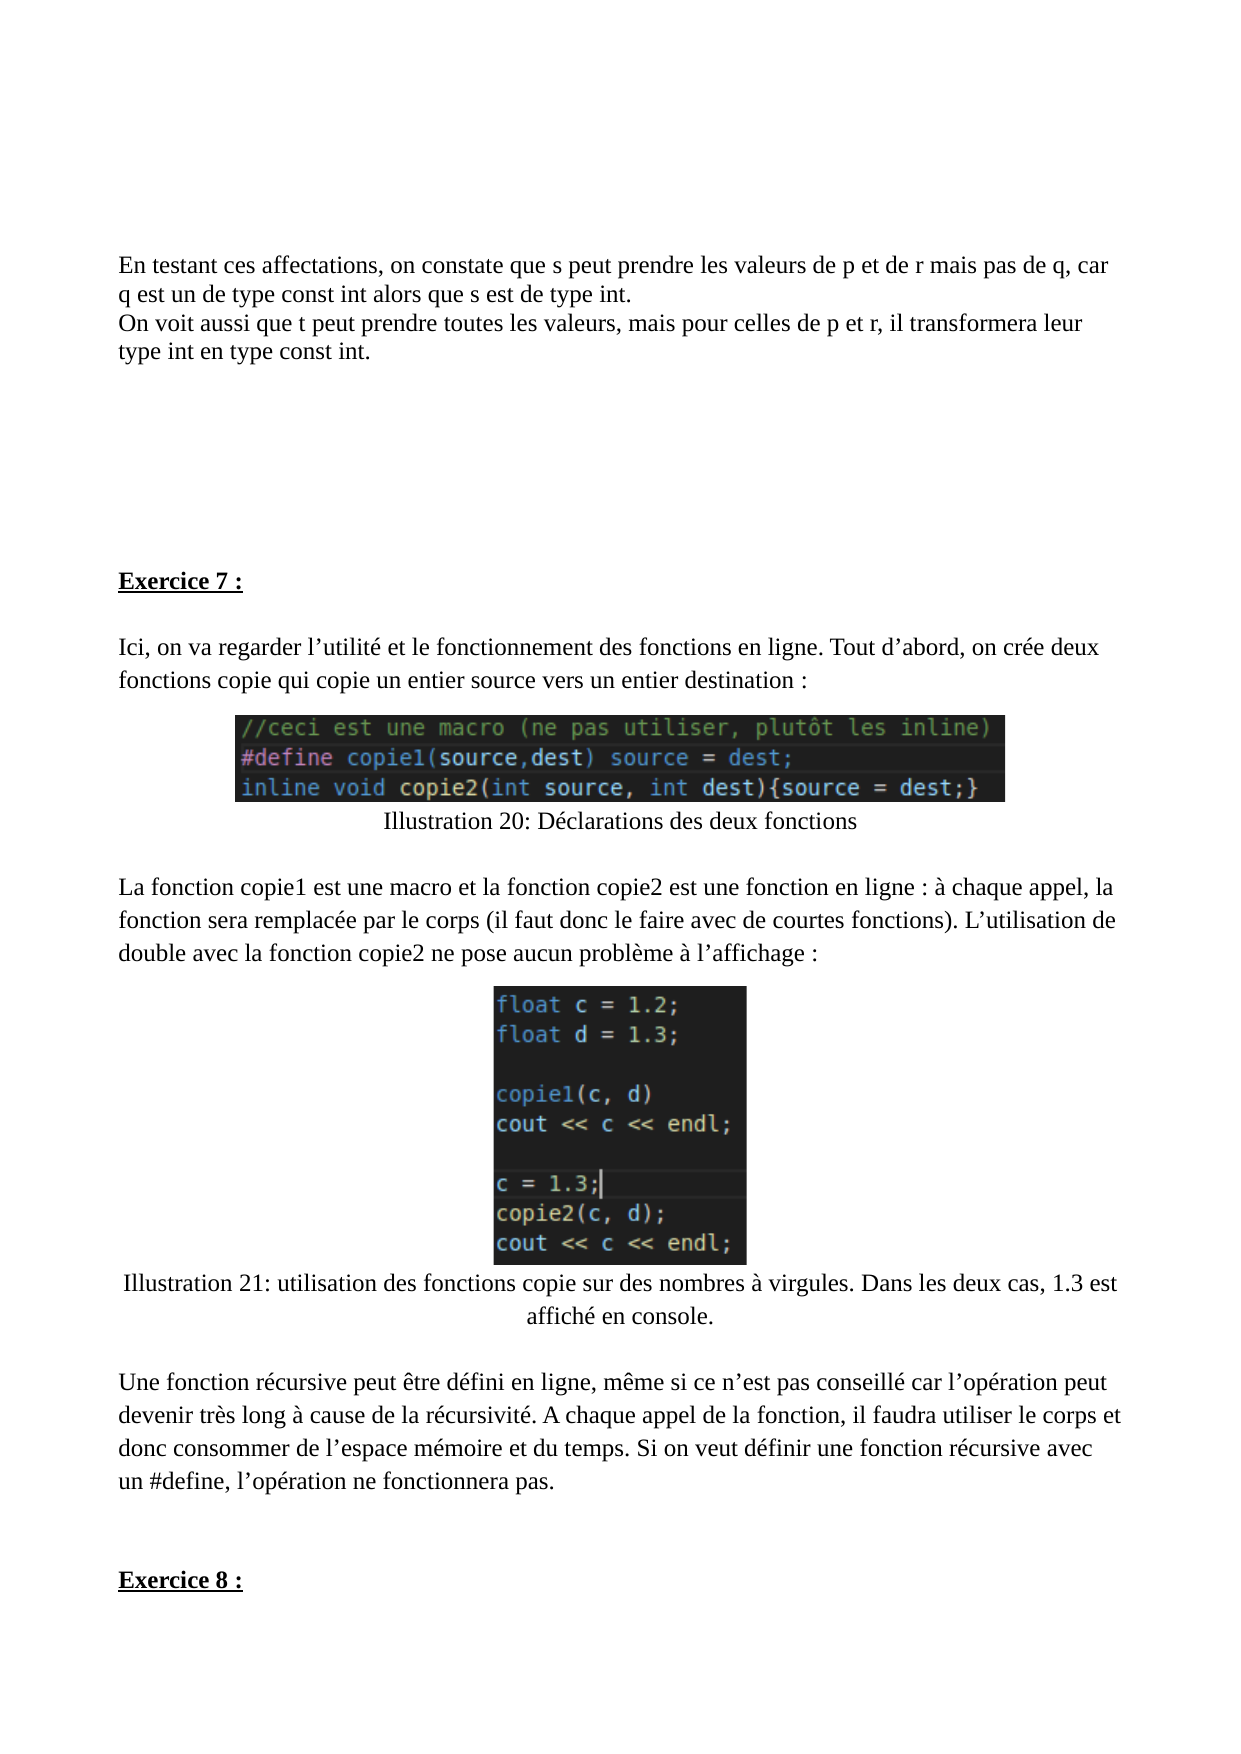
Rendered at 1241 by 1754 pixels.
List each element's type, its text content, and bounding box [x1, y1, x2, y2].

text Une fonction récursive peut être défini en ligne, même si ce n’est pas conseillé car l’opération peut devenir très long à cause de la récursivité. A chaque appel de la fonction, il faudra utiliser le corps et donc consommer de l’espace mémoire et du temps. Si on veut définir une fonction récursive avec un #define, l’opération ne fonctionnera pas. [118, 1367, 1122, 1495]
text On voit aussi que t peut prendre toutes les valeurs, mais pour celles de p et r, il transformera leur type int en type const int. [118, 308, 1122, 365]
text La fonction copie1 est une macro et la fonction copie2 est une fonction en ligne : à chaque appel, la fonction sera remplacée par le corps (il faut donc le faire avec de courtes fonctions). L’utilisation de double avec la fonction copie2 ne pose aucun problème à l’affichage : [118, 872, 1122, 967]
text Illustration 21: utilisation des fonctions copie sur des nombres à virgules. Dans les deux cas, 1.3 est affiché en console. [118, 1268, 1122, 1330]
text Illustration 20: Déclarations des deux fonctions [118, 698, 1122, 834]
text Exercice 8 : [118, 1565, 1122, 1594]
text Exercice 7 : [118, 566, 1122, 595]
picture [493, 986, 747, 1265]
text Ici, on va regarder l’utilité et le fonctionnement des fonctions en ligne. Tout d’abord, on crée deux fonctions copie qui copie un entier source vers un entier destination : [118, 632, 1122, 694]
picture [235, 715, 1006, 802]
text En testant ces affectations, on constate que s peut prendre les valeurs de p et de r mais pas de q, car q est un de type const int alors que s est de type int. [118, 250, 1122, 308]
